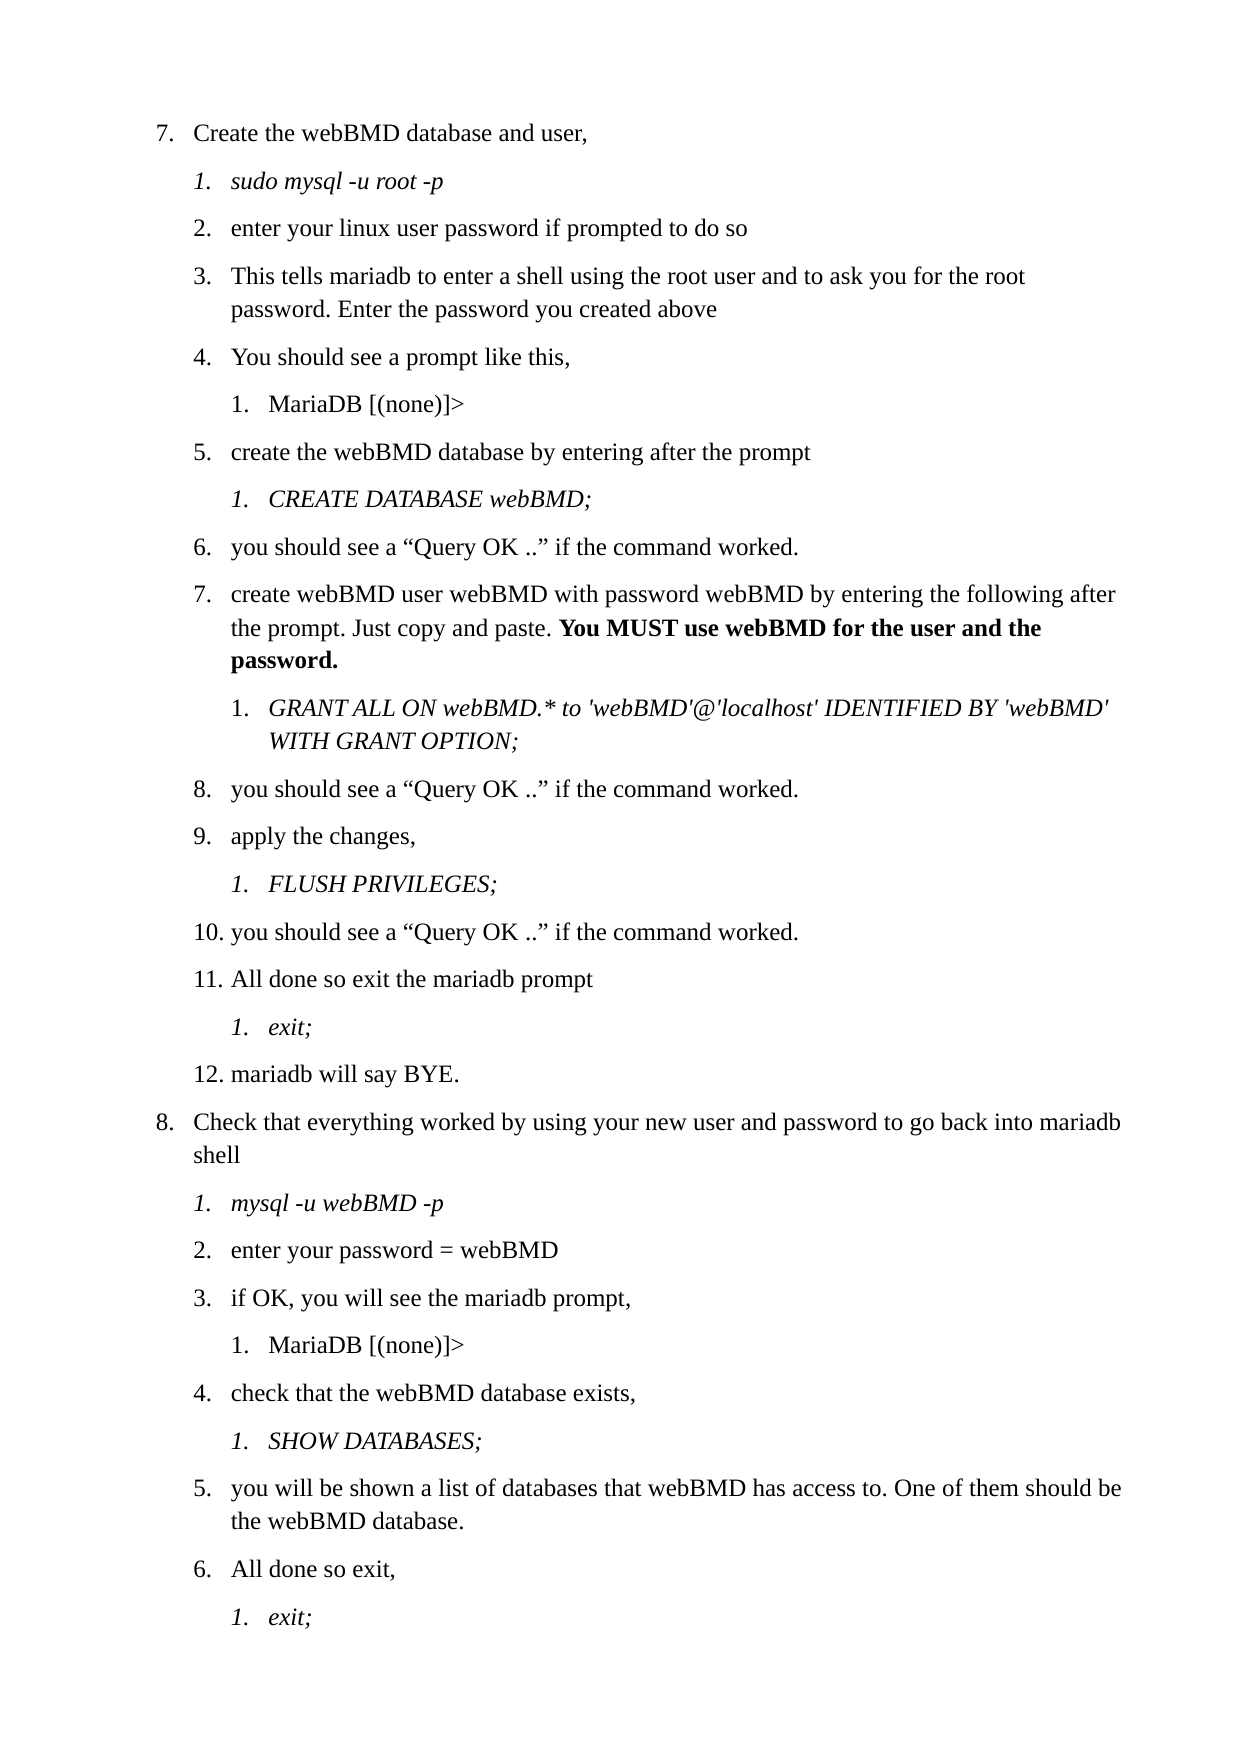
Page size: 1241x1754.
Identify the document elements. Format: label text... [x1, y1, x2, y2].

list exit; [231, 1012, 1122, 1041]
list Check that everything worked by using your new user and password to go back into mariadb shell [156, 1107, 1122, 1169]
list Create the webBMD database and user, [156, 118, 1122, 147]
list apply the changes, [193, 821, 1122, 850]
list MariaDB [(none)]> [231, 1331, 1122, 1359]
list you should see a “Query OK ..” if the command worked. [193, 917, 1122, 945]
list All done so exit, [193, 1554, 1122, 1583]
list you should see a “Query OK ..” if the command worked. [193, 774, 1122, 803]
list create the webBMD database by entering after the prompt [193, 437, 1122, 466]
list mariadb will say BYE. [193, 1059, 1122, 1088]
list you will be shown a list of databases that webBMD has access to. One of them should be the webBMD database. [193, 1473, 1122, 1535]
list MariaDB [(none)]> [231, 389, 1122, 418]
list SHOW DATABASES; [231, 1426, 1122, 1454]
list enter your password = webBMD [193, 1235, 1122, 1264]
list mysql -u webBMD -p [193, 1188, 1122, 1216]
list enter your linux user password if prompted to do so [193, 213, 1122, 242]
list check that the webBMD database exists, [193, 1378, 1122, 1407]
list FLUSH PRIVILEGES; [231, 869, 1122, 898]
list CREATE DATABASE webBMD; [231, 484, 1122, 513]
list GRANT ALL ON webBMD.* to 'webBMD'@'localhost' IDENTIFIED BY 'webBMD' WITH GRANT OPTION; [231, 693, 1122, 755]
list you should see a “Query OK ..” if the command worked. [193, 532, 1122, 561]
list This tells mariadb to enter a shell using the root user and to ask you for the root password. Enter the password you created above [193, 261, 1122, 323]
list sudo mysql -u root -p [193, 166, 1122, 194]
list create webBMD user webBMD with password webBMD by entering the following after the prompt. Just copy and paste. You MUST use webBMD for the user and the password. [193, 579, 1122, 674]
list You should see a prompt like this, [193, 342, 1122, 370]
list exit; [231, 1602, 1122, 1630]
list if OK, you will see the mariadb prompt, [193, 1283, 1122, 1312]
list All done so exit the mariadb prompt [193, 964, 1122, 993]
